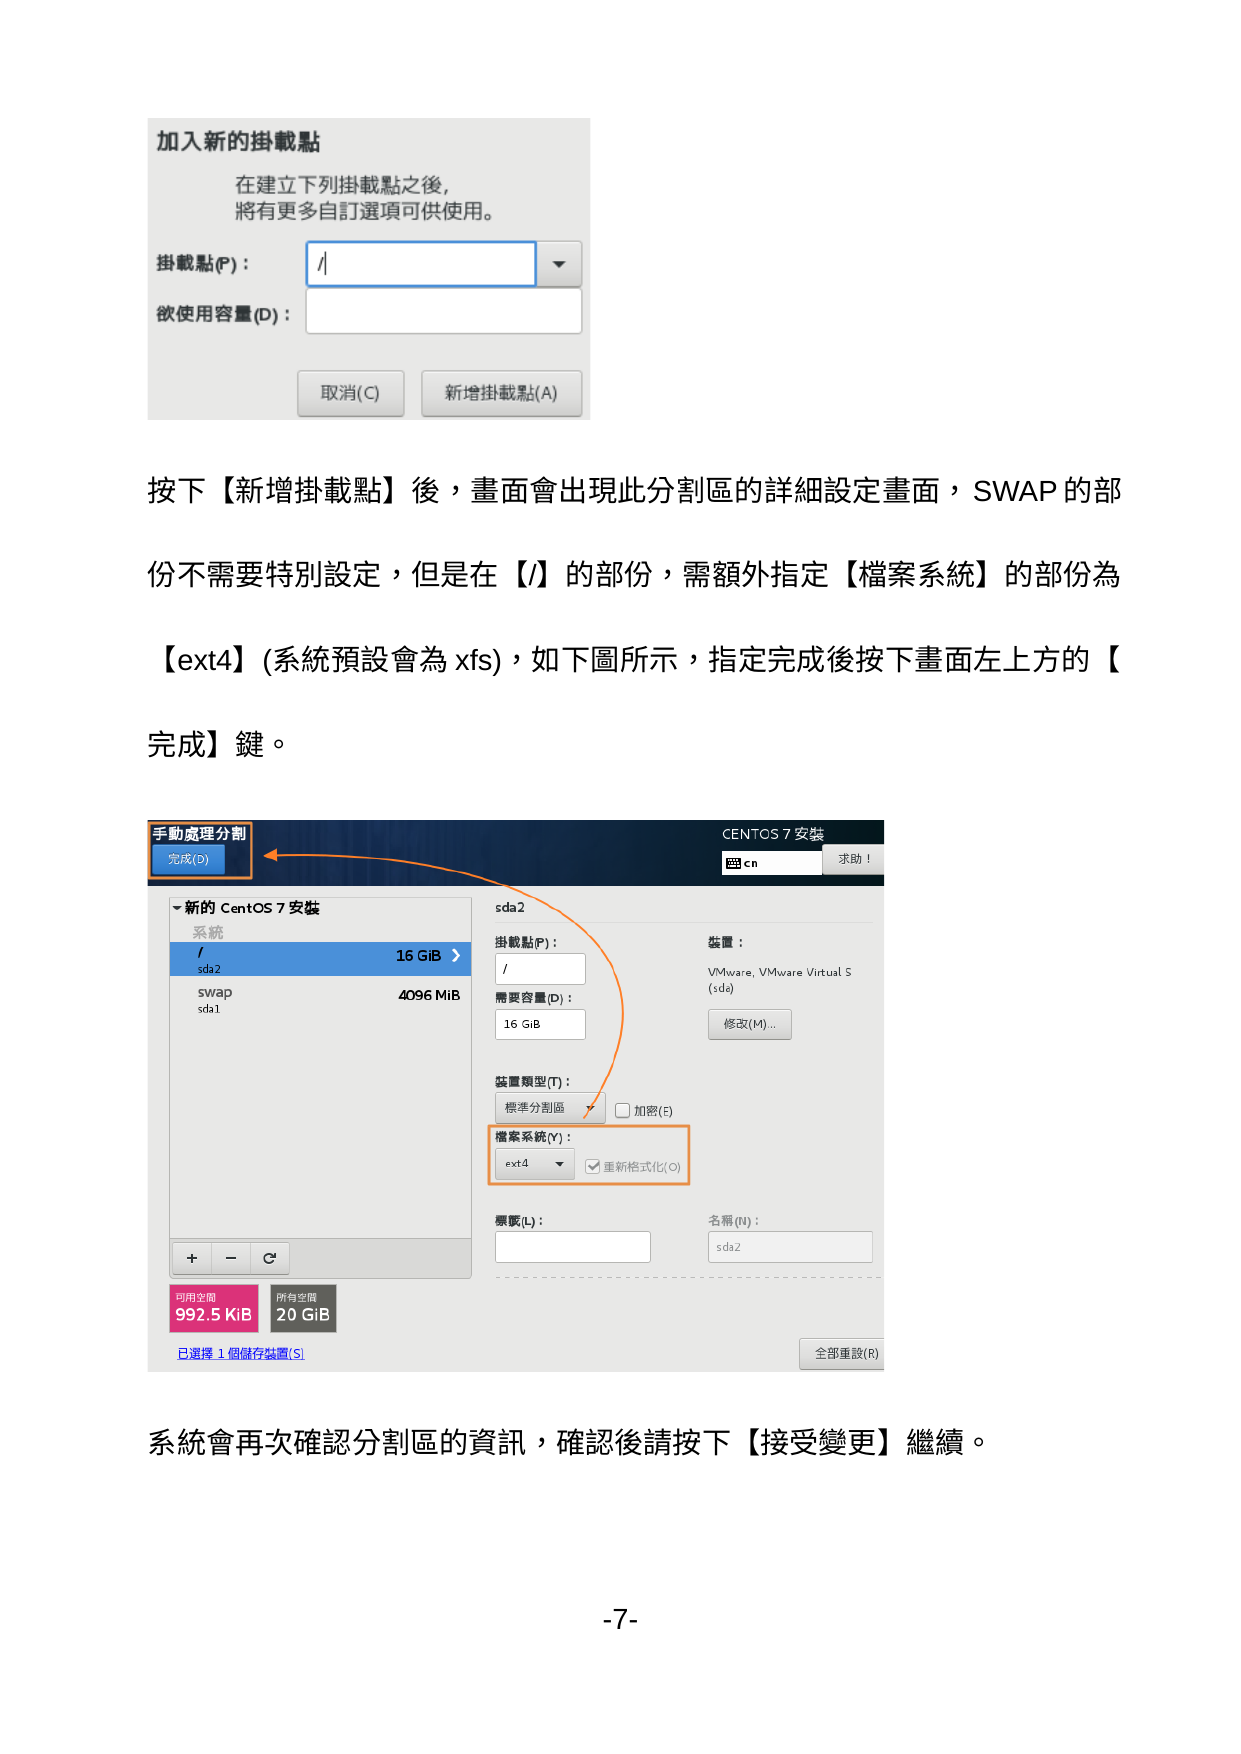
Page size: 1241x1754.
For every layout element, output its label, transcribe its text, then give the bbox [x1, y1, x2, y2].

picture [147, 820, 885, 1372]
text 按下【新增掛載點】後，畫面會出現此分割區的詳細設定畫面，SWAP的部份不需要特別設定，但是在【/】的部份，需額外指定【檔案系統】的部份為【ext4】(系統預設會為xfs)，如下圖所示，指定完成後按下畫面左上方的【完成】鍵。 [148, 467, 1122, 763]
picture [147, 118, 591, 420]
text 系統會再次確認分割區的資訊，確認後請按下【接受變更】繼續。 [148, 1419, 1122, 1462]
